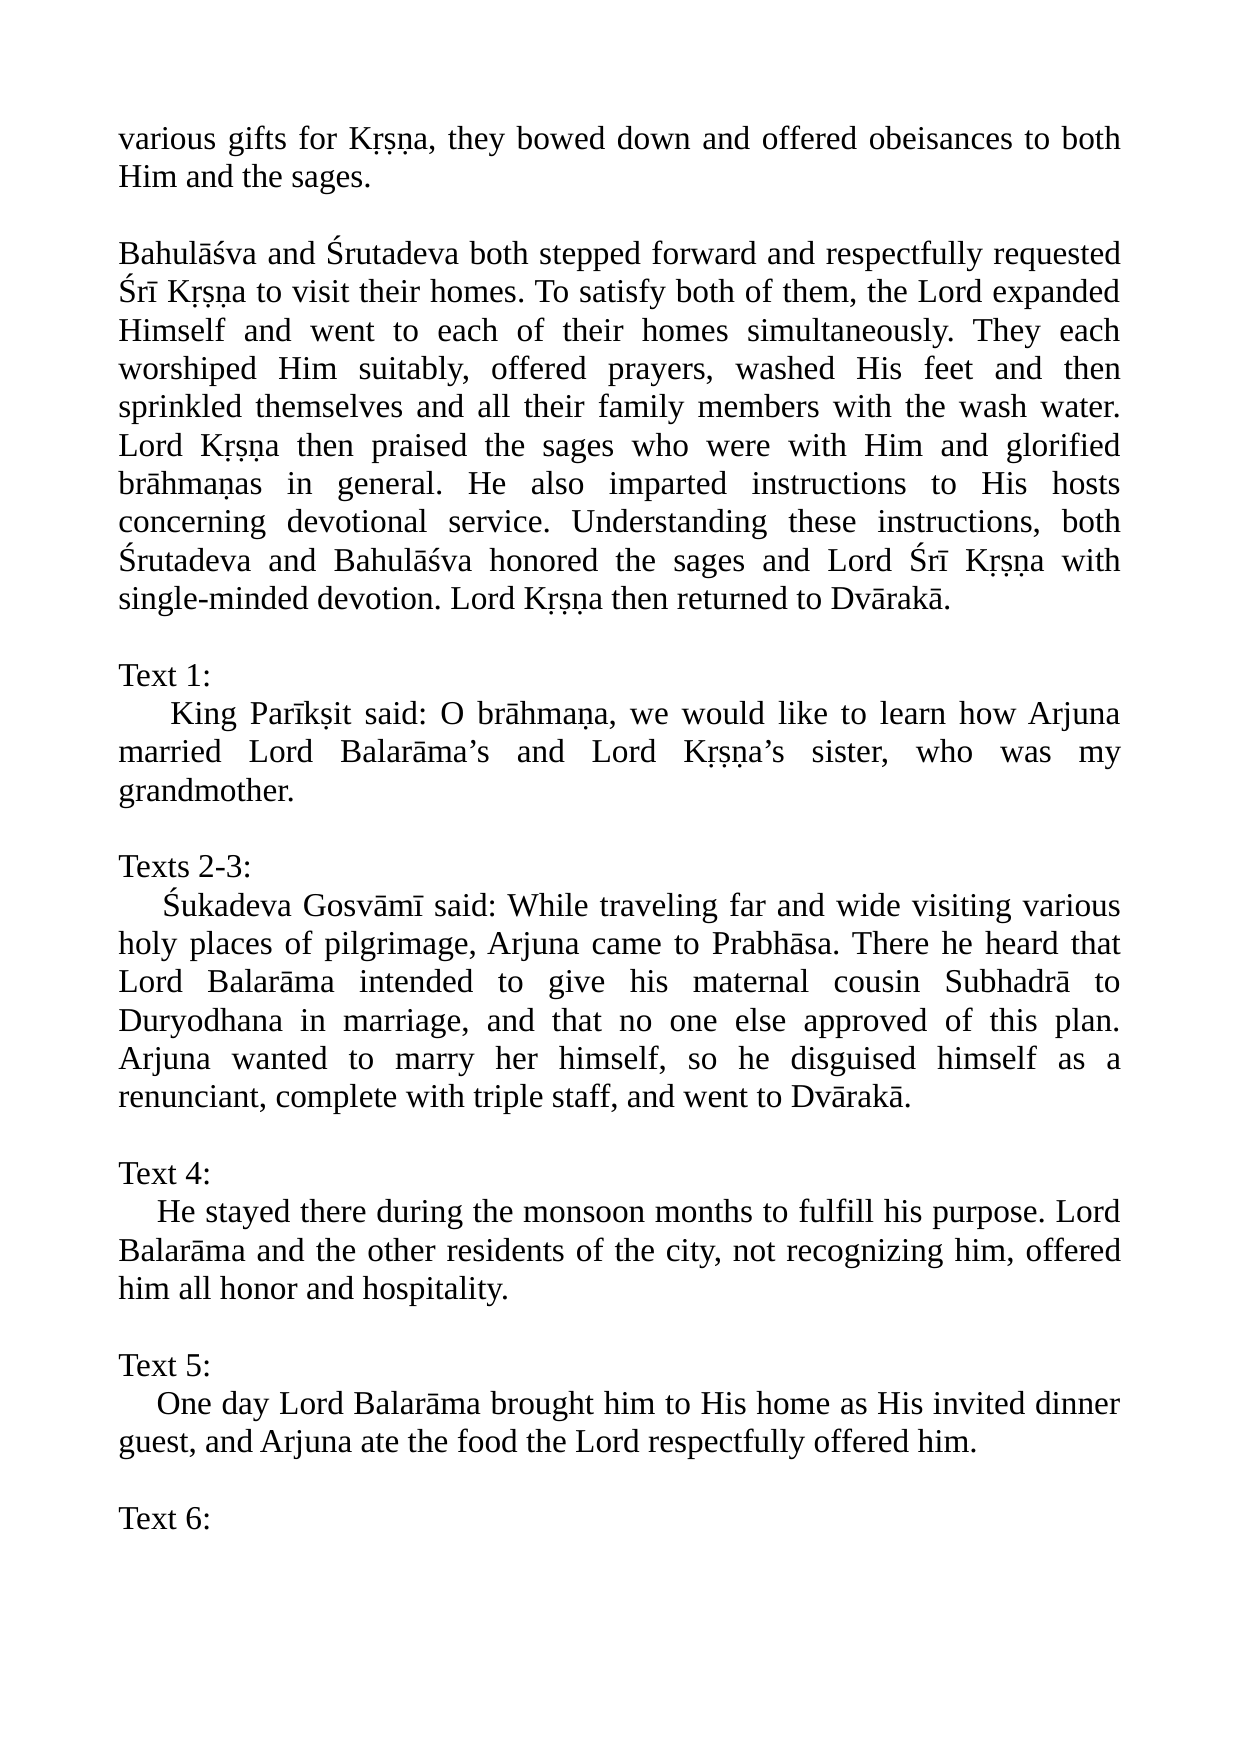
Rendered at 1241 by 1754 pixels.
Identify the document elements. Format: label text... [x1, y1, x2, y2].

text Text 6: [118, 1498, 1122, 1536]
text Text 1: [118, 655, 1122, 693]
text various gifts for Kṛṣṇa, they bowed down and offered obeisances to both Him and the sages. [118, 118, 1122, 195]
text King Parīkṣit said: O brāhmaṇa, we would like to learn how Arjuna married Lord Balarāma’s and Lord Kṛṣṇa’s sister, who was my grandmother. [118, 693, 1122, 808]
text Bahulāśva and Śrutadeva both stepped forward and respectfully requested Śrī Kṛṣṇa to visit their homes. To satisfy both of them, the Lord expanded Himself and went to each of their homes simultaneously. They each worshiped Him suitably, offered prayers, washed His feet and then sprinkled themselves and all their family members with the wash water. Lord Kṛṣṇa then praised the sages who were with Him and glorified brāhmaṇas in general. He also imparted instructions to His hosts concerning devotional service. Understanding these instructions, both Śrutadeva and Bahulāśva honored the sages and Lord Śrī Kṛṣṇa with single-minded devotion. Lord Kṛṣṇa then returned to Dvārakā. [118, 233, 1122, 616]
text Text 4: [118, 1153, 1122, 1191]
text Śukadeva Gosvāmī said: While traveling far and wide visiting various holy places of pilgrimage, Arjuna came to Prabhāsa. There he heard that Lord Balarāma intended to give his maternal cousin Subhadrā to Duryodhana in marriage, and that no one else approved of this plan. Arjuna wanted to marry her himself, so he disguised himself as a renunciant, complete with triple staff, and went to Dvārakā. [118, 885, 1122, 1115]
text One day Lord Balarāma brought him to His home as His invited dinner guest, and Arjuna ate the food the Lord respectfully offered him. [118, 1383, 1122, 1460]
text Text 5: [118, 1345, 1122, 1383]
text Texts 2-3: [118, 846, 1122, 885]
text He stayed there during the monsoon months to fulfill his purpose. Lord Balarāma and the other residents of the city, not recognizing him, offered him all honor and hospitality. [118, 1191, 1122, 1306]
